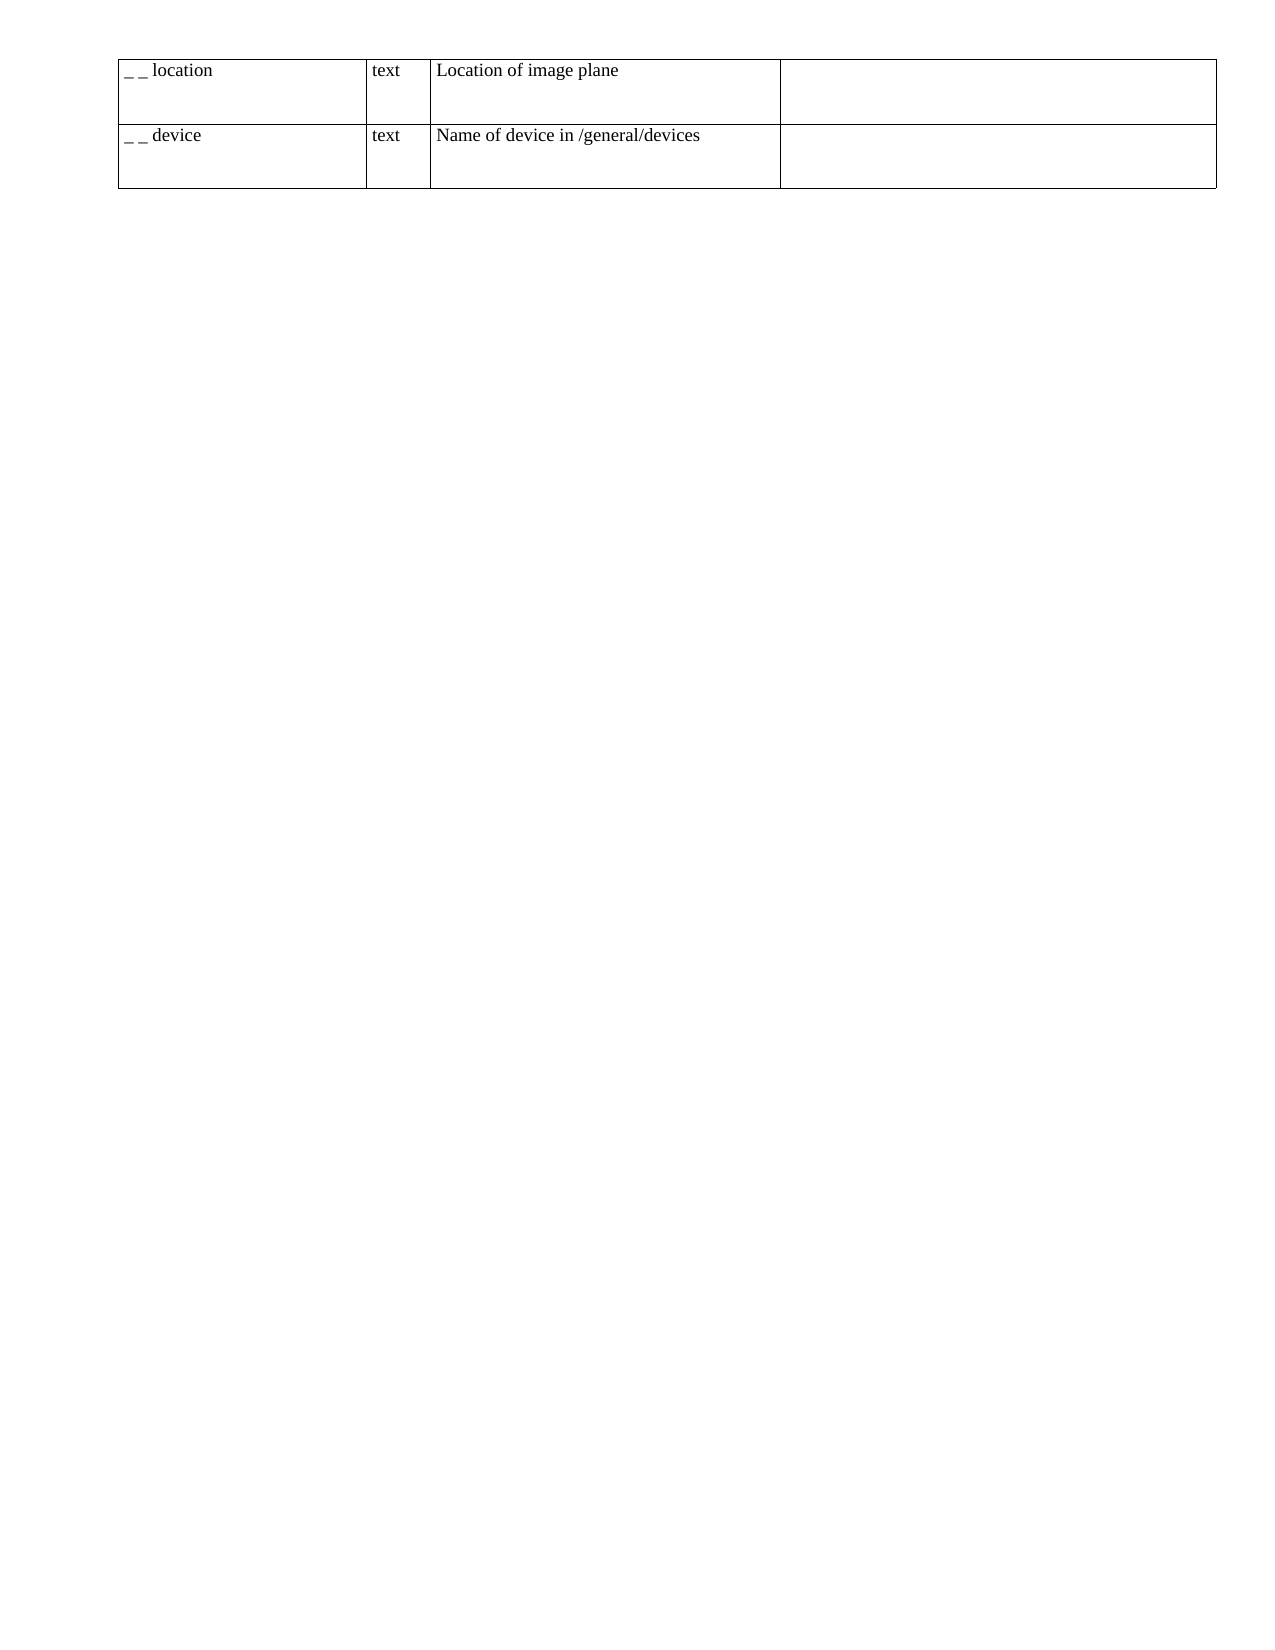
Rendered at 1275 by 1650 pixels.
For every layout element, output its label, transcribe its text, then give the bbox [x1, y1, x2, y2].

table_cell Name of device in /general/devices [431, 125, 780, 188]
table_cell text [367, 60, 430, 123]
table_cell _ _ device [119, 125, 366, 188]
table_cell text [367, 125, 430, 188]
table_cell [781, 60, 1216, 123]
table_cell _ _ location [119, 60, 366, 123]
table_cell Location of image plane [431, 60, 780, 123]
table_cell [781, 125, 1216, 188]
